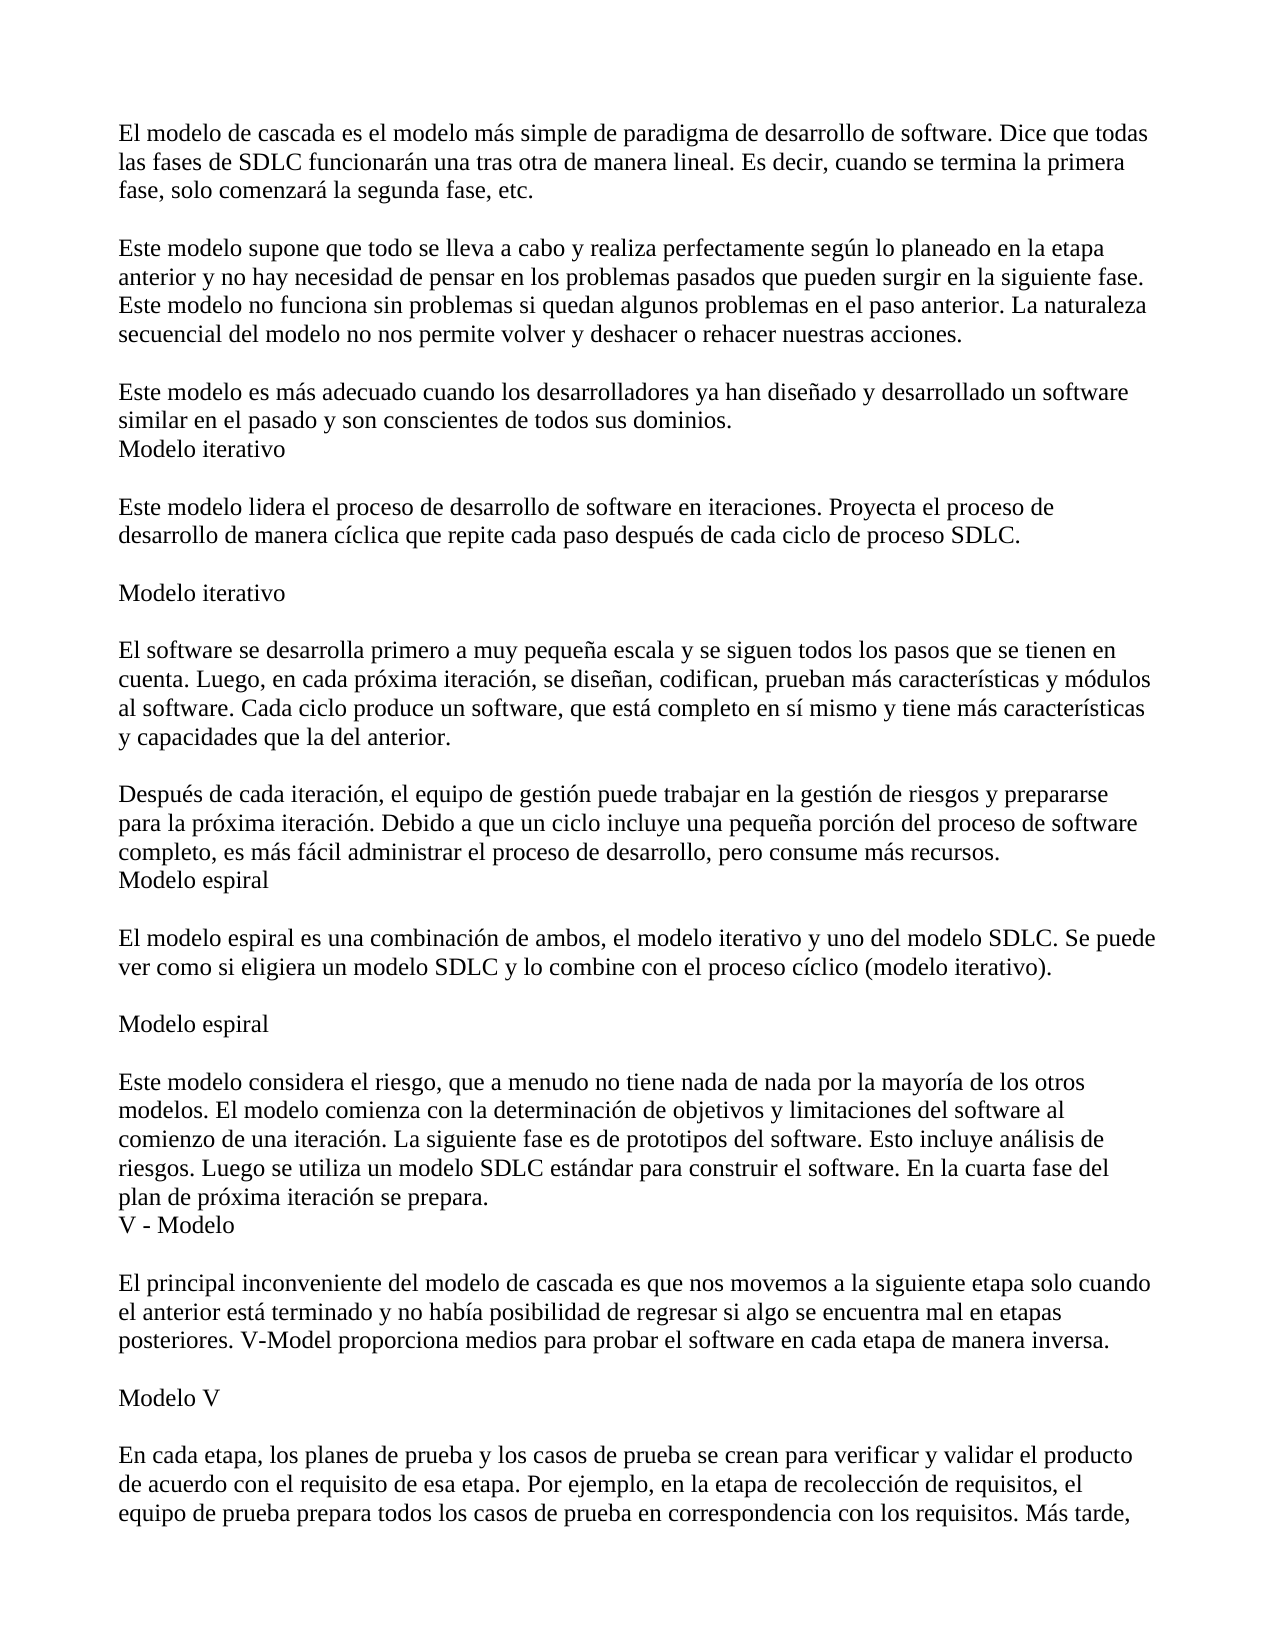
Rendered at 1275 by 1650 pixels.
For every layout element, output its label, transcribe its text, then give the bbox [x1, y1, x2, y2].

text El modelo de cascada es el modelo más simple de paradigma de desarrollo de software. Dice que todas las fases de SDLC funcionarán una tras otra de manera lineal. Es decir, cuando se termina la primera fase, solo comenzará la segunda fase, etc. Este modelo supone que todo se lleva a cabo y realiza perfectamente según lo planeado en la etapa anterior y no hay necesidad de pensar en los problemas pasados ​​que pueden surgir en la siguiente fase. Este modelo no funciona sin problemas si quedan algunos problemas en el paso anterior. La naturaleza secuencial del modelo no nos permite volver y deshacer o rehacer nuestras acciones. Este modelo es más adecuado cuando los desarrolladores ya han diseñado y desarrollado un software similar en el pasado y son conscientes de todos sus dominios. Modelo iterativo Este modelo lidera el proceso de desarrollo de software en iteraciones. Proyecta el proceso de desarrollo de manera cíclica que repite cada paso después de cada ciclo de proceso SDLC. Modelo iterativo El software se desarrolla primero a muy pequeña escala y se siguen todos los pasos que se tienen en cuenta. Luego, en cada próxima iteración, se diseñan, codifican, prueban más características y módulos al software. Cada ciclo produce un software, que está completo en sí mismo y tiene más características y capacidades que la del anterior. Después de cada iteración, el equipo de gestión puede trabajar en la gestión de riesgos y prepararse para la próxima iteración. Debido a que un ciclo incluye una pequeña porción del proceso de software completo, es más fácil administrar el proceso de desarrollo, pero consume más recursos. Modelo espiral El modelo espiral es una combinación de ambos, el modelo iterativo y uno del modelo SDLC. Se puede ver como si eligiera un modelo SDLC y lo combine con el proceso cíclico (modelo iterativo). Modelo espiral Este modelo considera el riesgo, que a menudo no tiene nada de nada por la mayoría de los otros modelos. El modelo comienza con la determinación de objetivos y limitaciones del software al comienzo de una iteración. La siguiente fase es de prototipos del software. Esto incluye análisis de riesgos. Luego se utiliza un modelo SDLC estándar para construir el software. En la cuarta fase del plan de próxima iteración se prepara. V - Modelo El principal inconveniente del modelo de cascada es que nos movemos a la siguiente etapa solo cuando el anterior está terminado y no había posibilidad de regresar si algo se encuentra mal en etapas posteriores. V-Model proporciona medios para probar el software en cada etapa de manera inversa. Modelo V En cada etapa, los planes de prueba y los casos de prueba se crean para verificar y validar el producto de acuerdo con el requisito de esa etapa. Por ejemplo, en la etapa de recolección de requisitos, el equipo de prueba prepara todos los casos de prueba en correspondencia con los requisitos. Más tarde, [118, 118, 1157, 1527]
